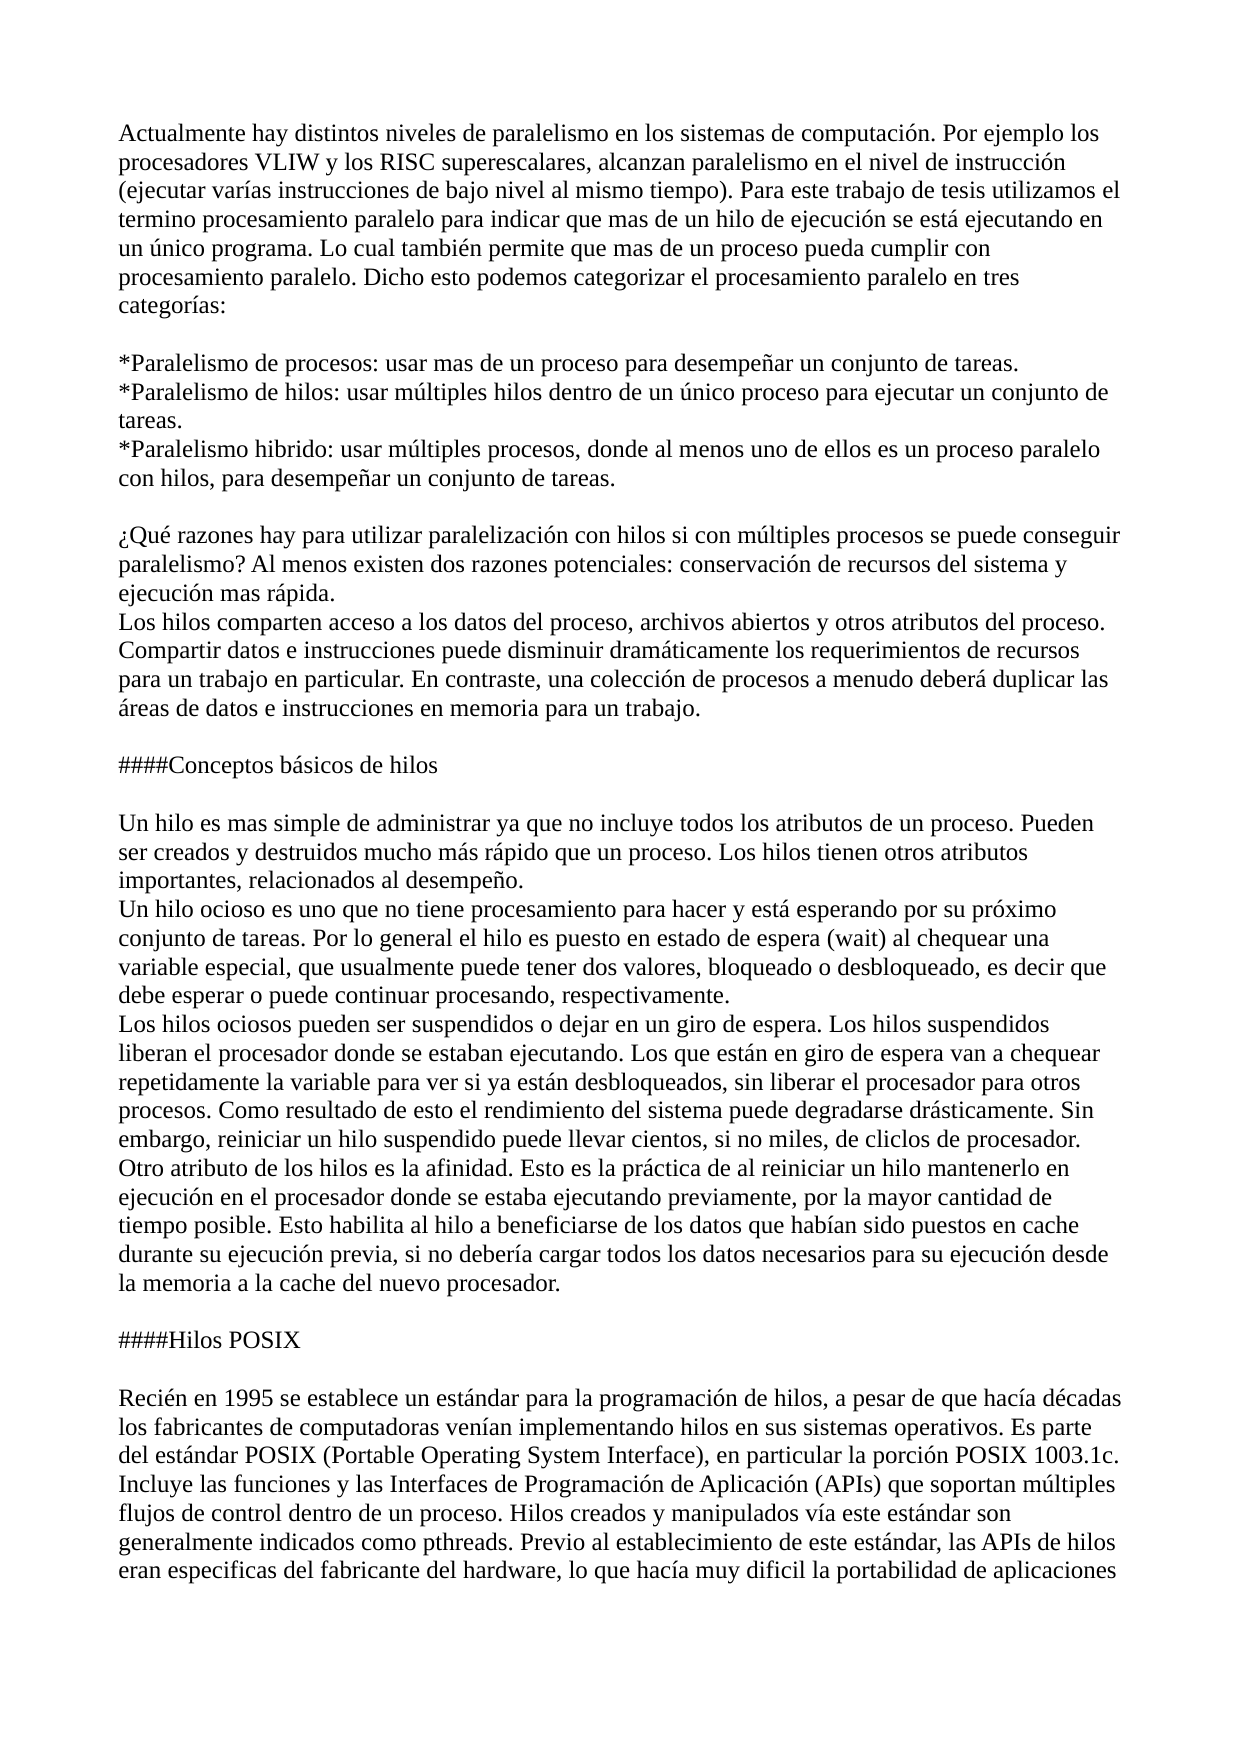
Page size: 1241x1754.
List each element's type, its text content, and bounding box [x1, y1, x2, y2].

text Un hilo es mas simple de administrar ya que no incluye todos los atributos de un proceso. Pueden ser creados y destruidos mucho más rápido que un proceso. Los hilos tienen otros atributos importantes, relacionados al desempeño. [118, 808, 1122, 894]
text Recién en 1995 se establece un estándar para la programación de hilos, a pesar de que hacía décadas los fabricantes de computadoras venían implementando hilos en sus sistemas operativos. Es parte del estándar POSIX (Portable Operating System Interface), en particular la porción POSIX 1003.1c. Incluye las funciones y las Interfaces de Programación de Aplicación (APIs) que soportan múltiples flujos de control dentro de un proceso. Hilos creados y manipulados vía este estándar son generalmente indicados como pthreads. Previo al establecimiento de este estándar, las APIs de hilos eran especificas del fabricante del hardware, lo que hacía muy dificil la portabilidad de aplicaciones [118, 1383, 1122, 1584]
text Un hilo ocioso es uno que no tiene procesamiento para hacer y está esperando por su próximo conjunto de tareas. Por lo general el hilo es puesto en estado de espera (wait) al chequear una variable especial, que usualmente puede tener dos valores, bloqueado o desbloqueado, es decir que debe esperar o puede continuar procesando, respectivamente. [118, 894, 1122, 1009]
text ¿Qué razones hay para utilizar paralelización con hilos si con múltiples procesos se puede conseguir paralelismo? Al menos existen dos razones potenciales: conservación de recursos del sistema y ejecución mas rápida. [118, 521, 1122, 607]
text ####Conceptos básicos de hilos [118, 751, 1122, 779]
text Otro atributo de los hilos es la afinidad. Esto es la práctica de al reiniciar un hilo mantenerlo en ejecución en el procesador donde se estaba ejecutando previamente, por la mayor cantidad de tiempo posible. Esto habilita al hilo a beneficiarse de los datos que habían sido puestos en cache durante su ejecución previa, si no debería cargar todos los datos necesarios para su ejecución desde la memoria a la cache del nuevo procesador. [118, 1153, 1122, 1297]
text Los hilos comparten acceso a los datos del proceso, archivos abiertos y otros atributos del proceso. Compartir datos e instrucciones puede disminuir dramáticamente los requerimientos de recursos para un trabajo en particular. En contraste, una colección de procesos a menudo deberá duplicar las áreas de datos e instrucciones en memoria para un trabajo. [118, 607, 1122, 722]
text Actualmente hay distintos niveles de paralelismo en los sistemas de computación. Por ejemplo los procesadores VLIW y los RISC superescalares, alcanzan paralelismo en el nivel de instrucción (ejecutar varías instrucciones de bajo nivel al mismo tiempo). Para este trabajo de tesis utilizamos el termino procesamiento paralelo para indicar que mas de un hilo de ejecución se está ejecutando en un único programa. Lo cual también permite que mas de un proceso pueda cumplir con procesamiento paralelo. Dicho esto podemos categorizar el procesamiento paralelo en tres categorías: [118, 118, 1122, 319]
text Los hilos ociosos pueden ser suspendidos o dejar en un giro de espera. Los hilos suspendidos liberan el procesador donde se estaban ejecutando. Los que están en giro de espera van a chequear repetidamente la variable para ver si ya están desbloqueados, sin liberar el procesador para otros procesos. Como resultado de esto el rendimiento del sistema puede degradarse drásticamente. Sin embargo, reiniciar un hilo suspendido puede llevar cientos, si no miles, de cliclos de procesador. [118, 1009, 1122, 1153]
text *Paralelismo de hilos: usar múltiples hilos dentro de un único proceso para ejecutar un conjunto de tareas. [118, 377, 1122, 434]
text *Paralelismo de procesos: usar mas de un proceso para desempeñar un conjunto de tareas. [118, 348, 1122, 377]
text ####Hilos POSIX [118, 1326, 1122, 1354]
text *Paralelismo hibrido: usar múltiples procesos, donde al menos uno de ellos es un proceso paralelo con hilos, para desempeñar un conjunto de tareas. [118, 434, 1122, 492]
